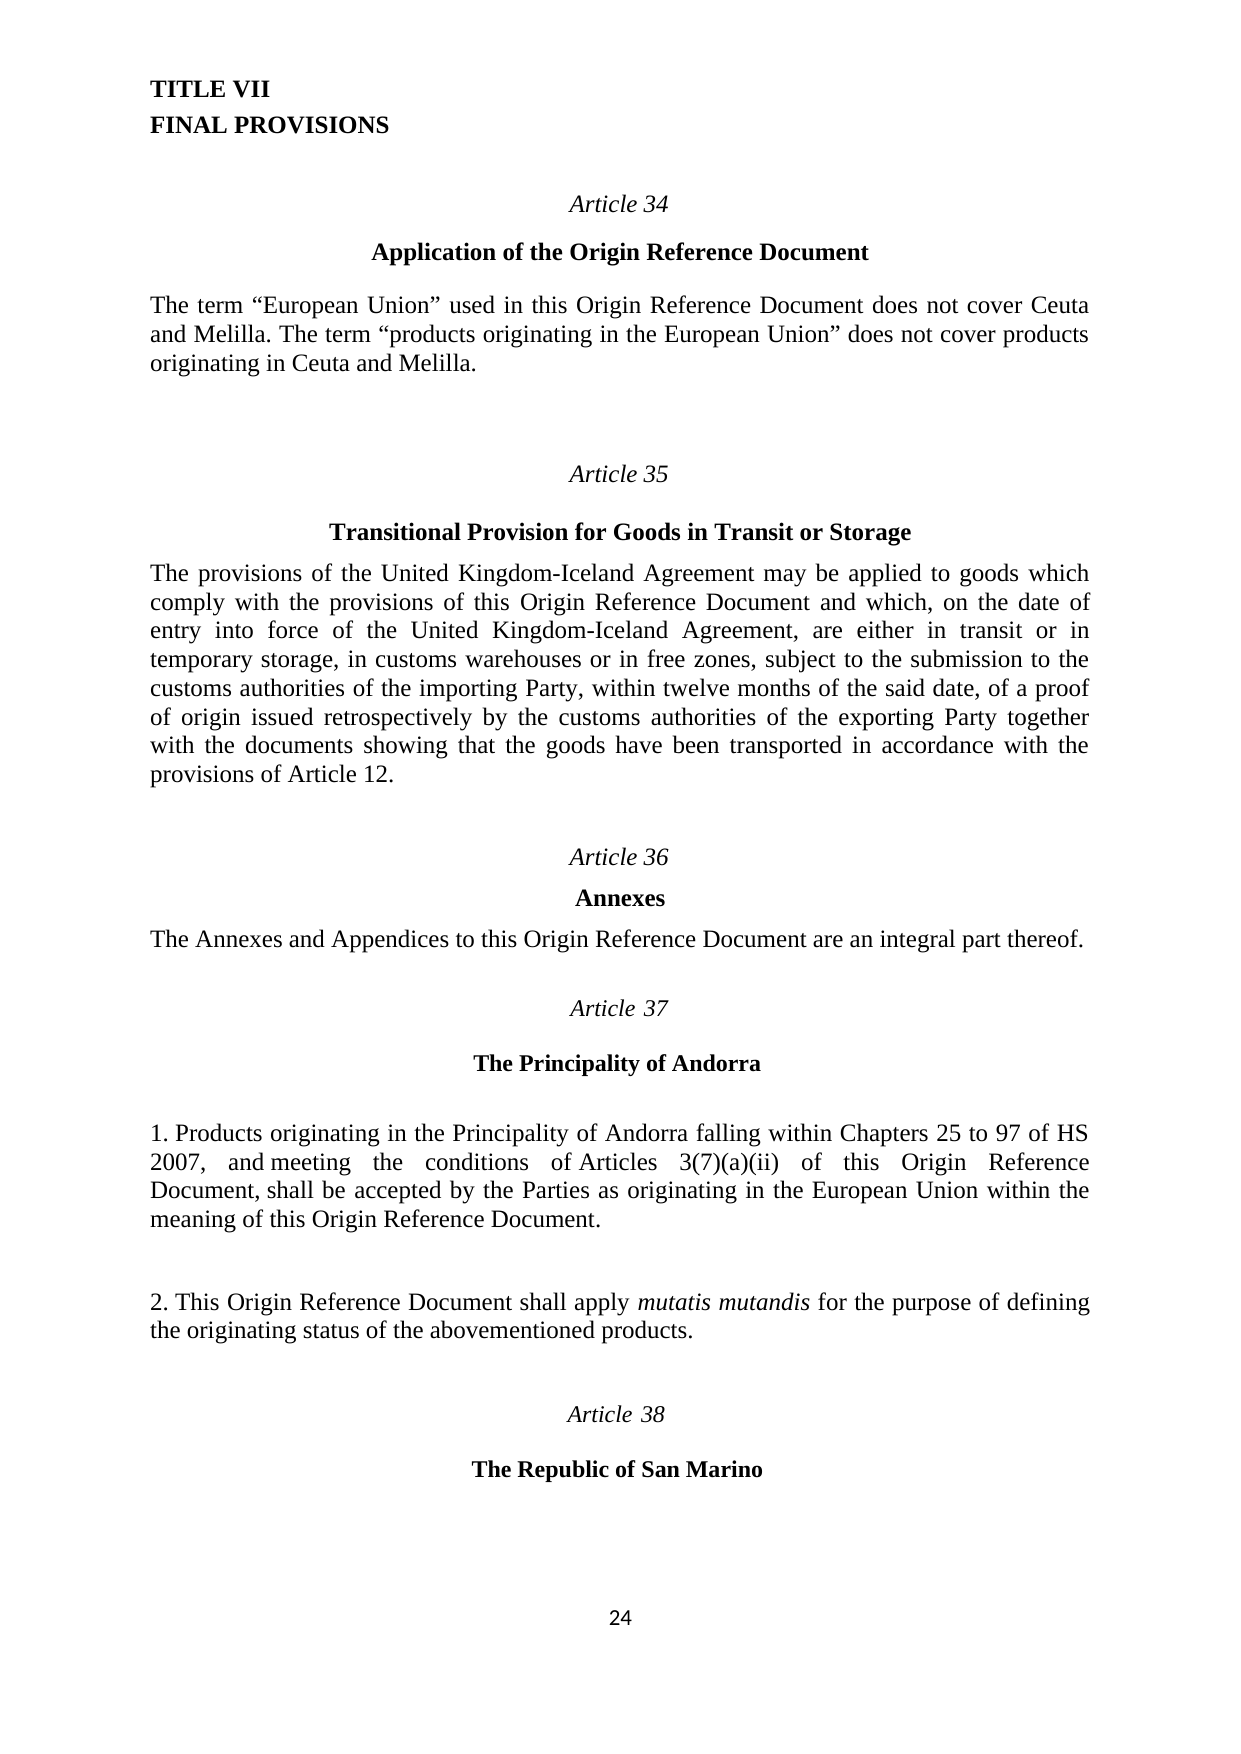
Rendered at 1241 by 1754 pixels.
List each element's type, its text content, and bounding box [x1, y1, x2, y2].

text The provisions of the United Kingdom-Iceland Agreement may be applied to goods which comply with the provisions of this Origin Reference Document and which, on the date of entry into force of the United Kingdom-Iceland Agreement, are either in transit or in temporary storage, in customs warehouses or in free zones, subject to the submission to the customs authorities of the importing Party, within twelve months of the said date, of a proof of origin issued retrospectively by the customs authorities of the exporting Party together with the documents showing that the goods have been transported in accordance with the provisions of Article 12. [150, 558, 1090, 788]
text The Annexes and Appendices to this Origin Reference Document are an integral part thereof. [150, 924, 1090, 953]
text The Principality of Andorra [150, 1049, 1090, 1077]
text Article 34 [150, 189, 1090, 218]
text Article 36 [150, 842, 1090, 870]
text FINAL PROVISIONS [150, 110, 1090, 139]
text TITLE VII [150, 74, 1090, 102]
text Article 38 [150, 1399, 1090, 1427]
text The term “European Union” used in this Origin Reference Document does not cover Ceuta and Melilla. The term “products originating in the European Union” does not cover products originating in Ceuta and Melilla. [150, 290, 1090, 377]
text Annexes [150, 883, 1090, 912]
text Transitional Provision for Goods in Transit or Storage [150, 517, 1090, 545]
text Article 35 [150, 459, 1090, 488]
text Application of the Origin Reference Document [150, 237, 1090, 265]
text 2. This Origin Reference Document shall apply mutatis mutandis for the purpose of defining the originating status of the abovementioned products. [150, 1287, 1090, 1344]
text 1. Products originating in the Principality of Andorra falling within Chapters 25 to 97 of HS 2007, and meeting the conditions of Articles 3(7)(a)(ii) of this Origin Reference Document, shall be accepted by the Parties as originating in the European Union within the meaning of this Origin Reference Document. [150, 1118, 1090, 1233]
text The Republic of San Marino [150, 1455, 1090, 1482]
text Article 37 [150, 994, 1090, 1022]
